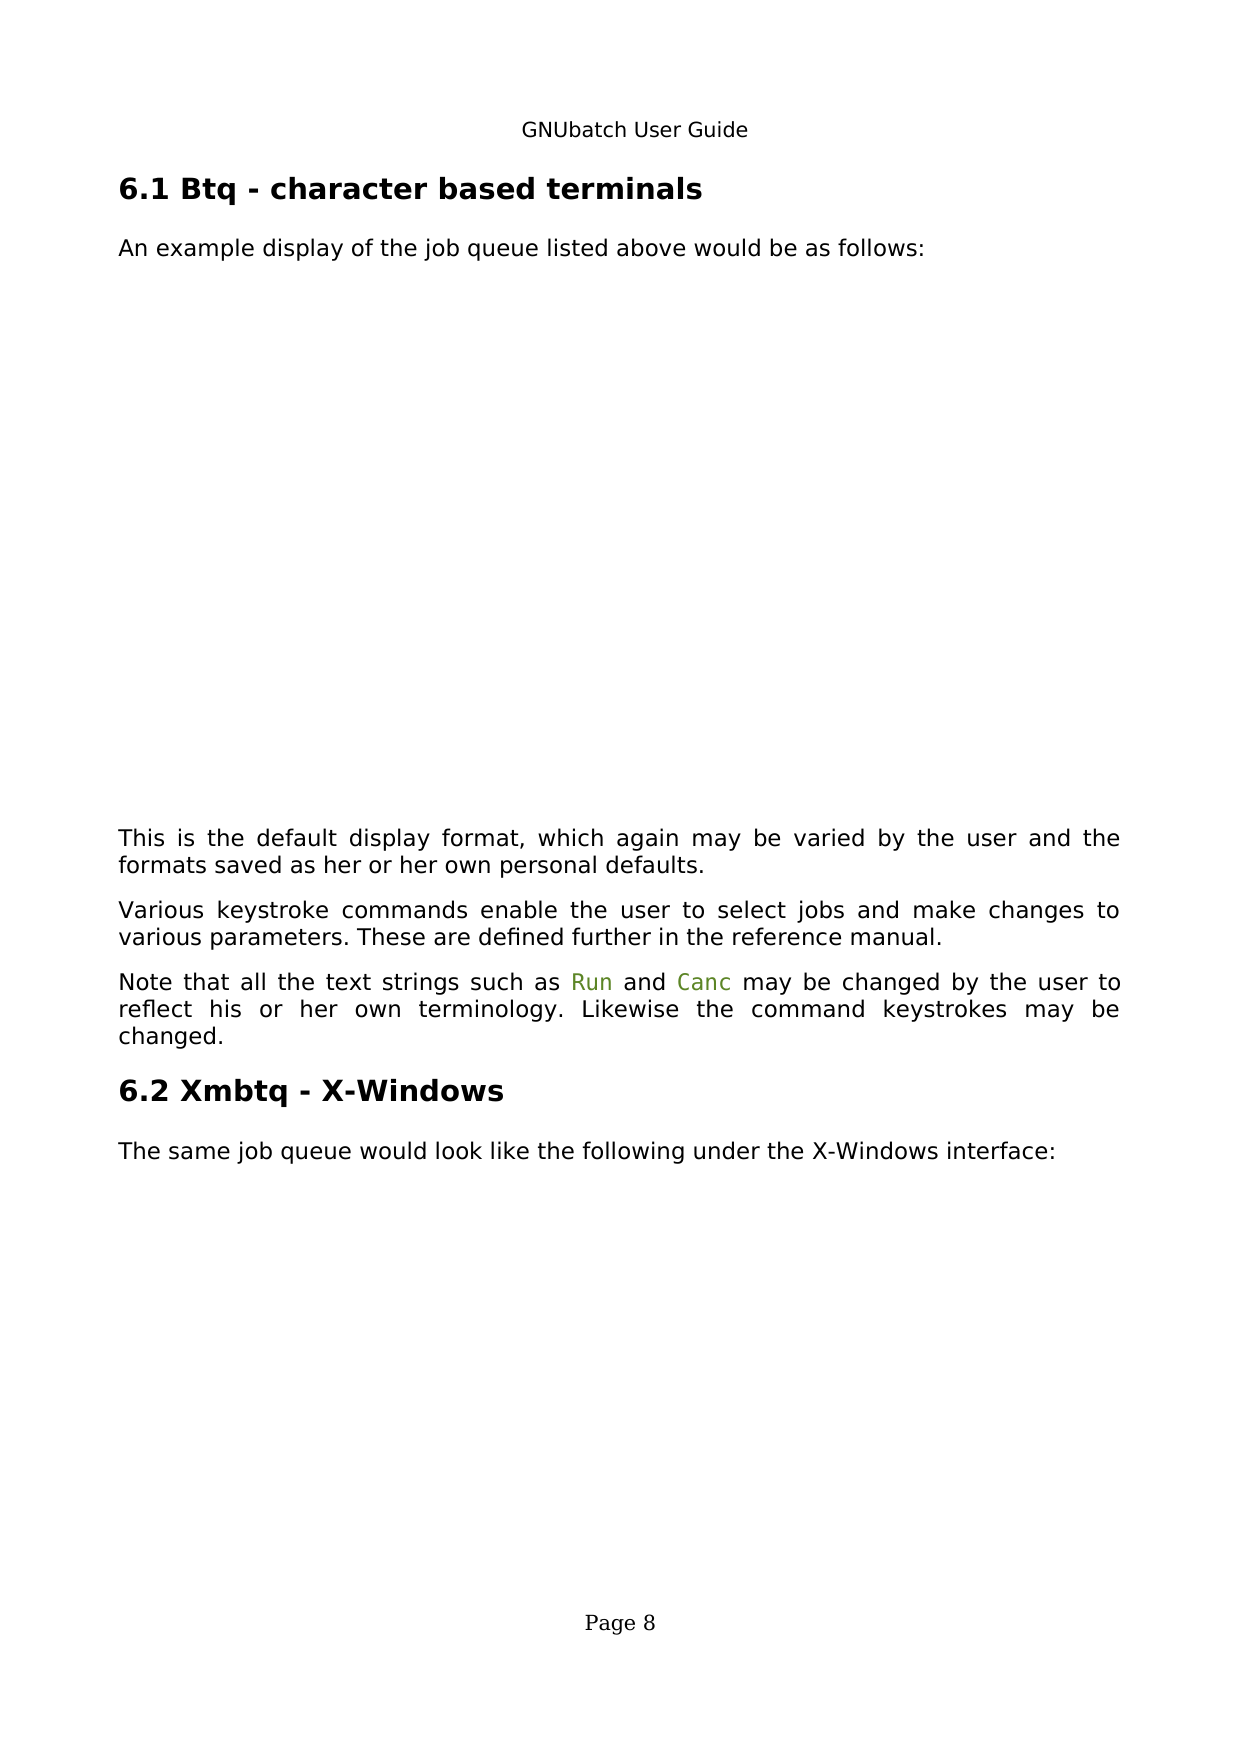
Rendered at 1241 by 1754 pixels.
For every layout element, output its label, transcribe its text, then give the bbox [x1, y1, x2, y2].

text This is the default display format, which again may be varied by the user and the formats saved as her or her own personal defaults. [118, 826, 1122, 879]
text Various keystroke commands enable the user to select jobs and make changes to various parameters. These are defined further in the reference manual. [118, 897, 1122, 951]
text The same job queue would look like the following under the X-Windows interface: [118, 1138, 1122, 1165]
subtitle Xmbtq - X-Windows [118, 1074, 1122, 1109]
text An example display of the job queue listed above would be as follows: [118, 236, 1122, 262]
text Note that all the text strings such as Run and Canc may be changed by the user to reflect his or her own terminology. Likewise the command keystrokes may be changed. [118, 969, 1122, 1049]
subtitle Btq - character based terminals [118, 172, 1122, 206]
